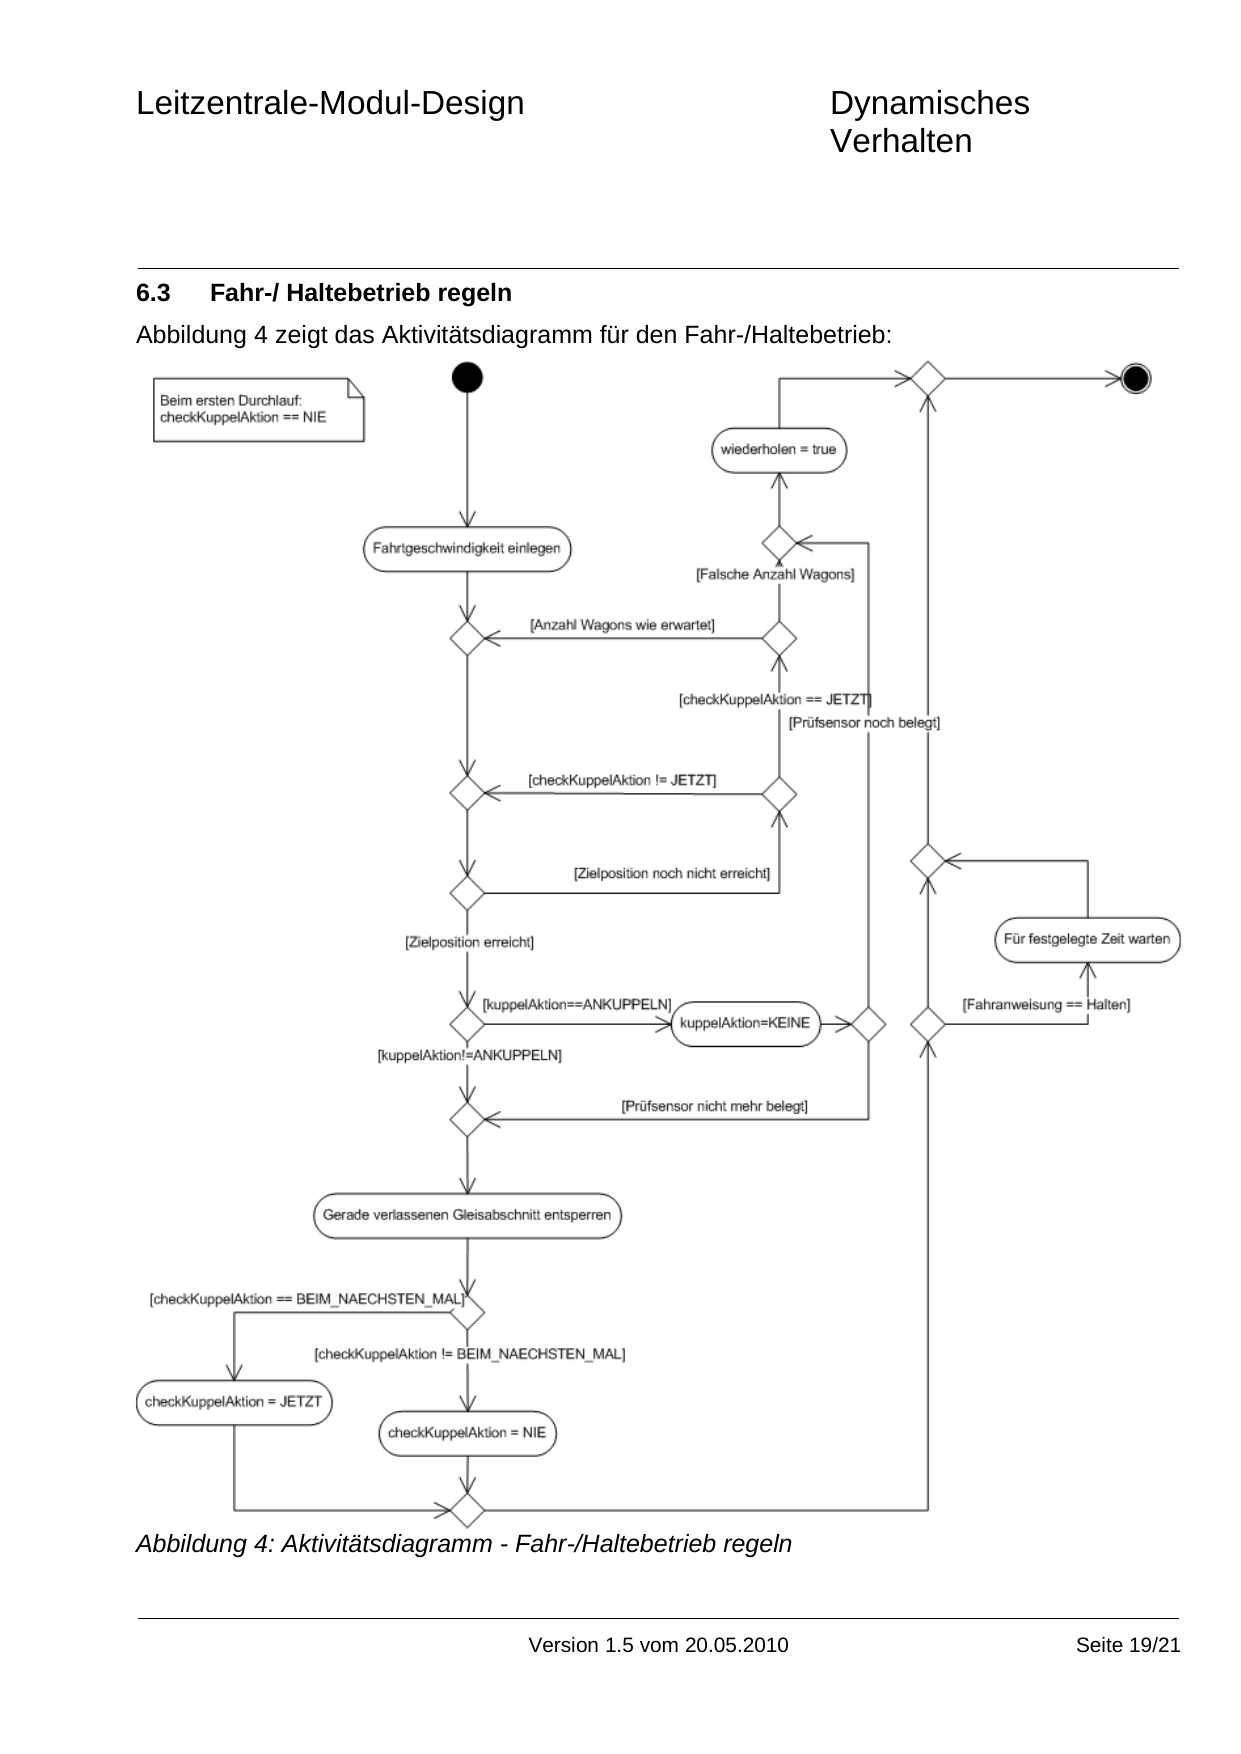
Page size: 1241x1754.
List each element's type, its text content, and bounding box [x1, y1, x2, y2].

picture [135, 360, 1182, 1529]
subtitle Fahr-/ Haltebetrieb regeln [136, 289, 1181, 307]
text Abbildung 4: Aktivitätsdiagramm - Fahr-/Haltebetrieb regeln [136, 1529, 1181, 1558]
text Abbildung 4 zeigt das Aktivitätsdiagramm für den Fahr-/Haltebetrieb: [136, 319, 1181, 348]
